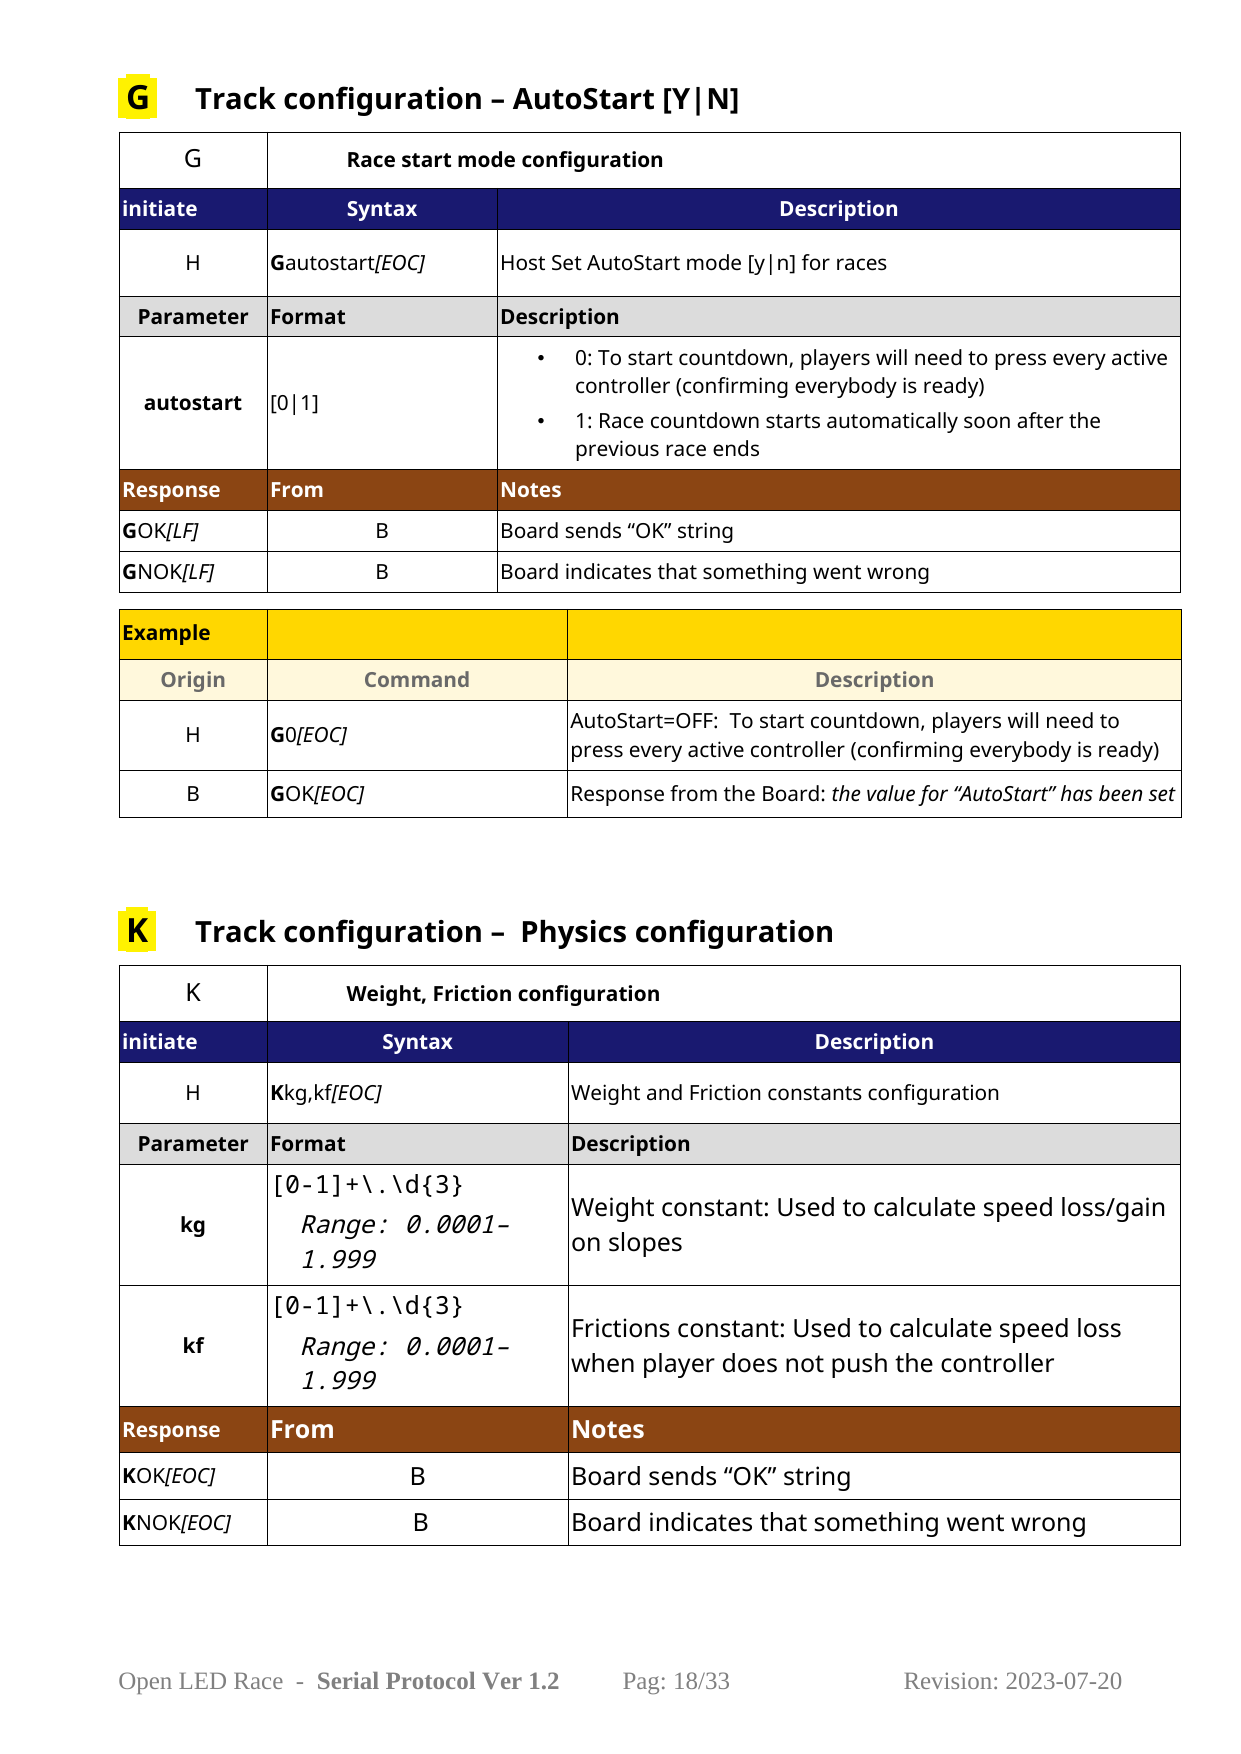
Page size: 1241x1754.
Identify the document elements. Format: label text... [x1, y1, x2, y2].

table_cell GNOK[LF] [120, 552, 267, 592]
table_cell From [268, 470, 497, 510]
table_cell [0-1]+\.\d{3} Range: 0.0001–1.999 [268, 1286, 568, 1406]
table_cell Frictions constant: Used to calculate speed loss when player does not push the controller [569, 1286, 1180, 1406]
table_cell Weight constant: Used to calculate speed loss/gain on slopes [569, 1165, 1180, 1285]
table_cell B [268, 1500, 568, 1545]
table_cell Board sends “OK” string [569, 1453, 1180, 1499]
table_cell B [268, 1453, 568, 1499]
table_cell B [268, 511, 497, 551]
table_cell Board sends “OK” string [498, 511, 1180, 551]
table_cell KNOK[EOC] [120, 1500, 267, 1545]
table_cell [0-1]+\.\d{3} Range: 0.0001–1.999 [268, 1165, 568, 1285]
table_cell Syntax [268, 189, 497, 229]
table_cell initiate [120, 1022, 267, 1062]
table_cell From [268, 1407, 568, 1452]
table_cell Description [498, 297, 1180, 336]
table_cell KOK[EOC] [120, 1453, 267, 1499]
table_cell 0: To start countdown, players will need to press every active controller (confirming everybody is ready) 1: Race countdown starts automatically soon after the previous race ends [498, 337, 1180, 469]
table_cell Response [120, 1407, 267, 1452]
table_cell Description [498, 189, 1180, 229]
table_cell AutoStart=OFF: To start countdown, players will need to press every active controller (confirming everybody is ready) [568, 701, 1181, 769]
table_cell Description [569, 1124, 1180, 1164]
table_header Weight, Friction configuration [268, 966, 1180, 1021]
table_header K [120, 966, 267, 1021]
table_cell Syntax [268, 1022, 568, 1062]
table_cell Command [268, 660, 567, 700]
table_cell GOK[EOC] [268, 771, 567, 817]
table_cell Notes [498, 470, 1180, 510]
table_cell B [268, 552, 497, 592]
table_cell Response from the Board: the value for “AutoStart” has been set [568, 771, 1181, 817]
table_cell G0[EOC] [268, 701, 567, 769]
table_cell Gautostart[EOC] [268, 230, 497, 296]
table_cell B [120, 771, 267, 817]
table_cell H [120, 701, 267, 769]
table_header [268, 610, 567, 659]
table_cell Weight and Friction constants configuration [569, 1063, 1180, 1123]
subtitle K Track configuration – Physics configuration [118, 907, 1181, 952]
subtitle G Track configuration – AutoStart [Y|N] [118, 74, 1181, 119]
table_cell Host Set AutoStart mode [y|n] for races [498, 230, 1180, 296]
table_cell kf [120, 1286, 267, 1406]
table_cell Board indicates that something went wrong [569, 1500, 1180, 1545]
table_cell Notes [569, 1407, 1180, 1452]
table_cell [0|1] [268, 337, 497, 469]
table_cell Format [268, 297, 497, 336]
table_cell Parameter [120, 1124, 267, 1164]
table_cell GOK[LF] [120, 511, 267, 551]
table_cell Description [568, 660, 1181, 700]
table_cell Format [268, 1124, 568, 1164]
table_cell Response [120, 470, 267, 510]
table_header Race start mode configuration [268, 133, 1180, 188]
table_cell H [120, 230, 267, 296]
table_cell Description [569, 1022, 1180, 1062]
table_cell Board indicates that something went wrong [498, 552, 1180, 592]
table_cell Origin [120, 660, 267, 700]
table_header G [120, 133, 267, 188]
table_cell Parameter [120, 297, 267, 336]
table_cell autostart [120, 337, 267, 469]
table_cell H [120, 1063, 267, 1123]
table_cell kg [120, 1165, 267, 1285]
table_cell initiate [120, 189, 267, 229]
table_header [568, 610, 1181, 659]
table_cell Kkg,kf[EOC] [268, 1063, 568, 1123]
table_header Example [120, 610, 267, 659]
